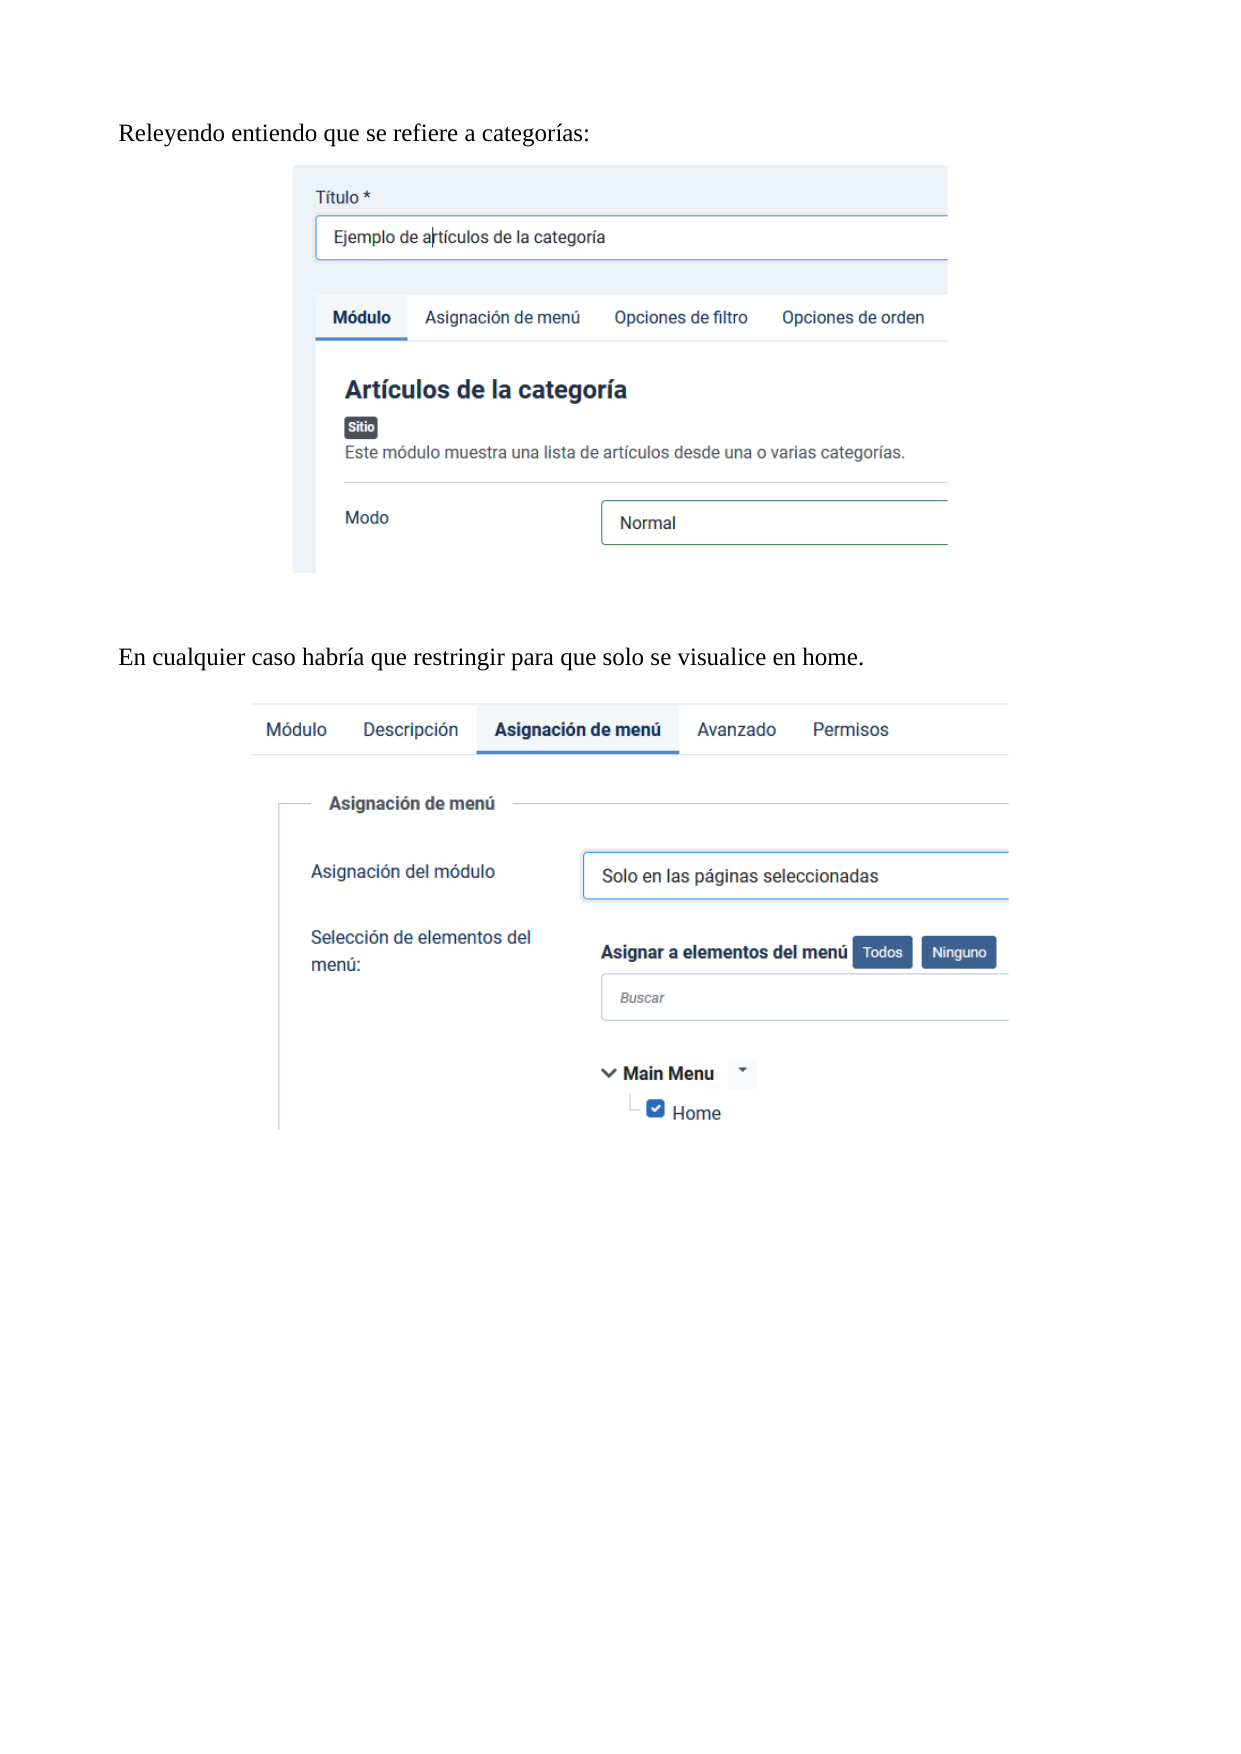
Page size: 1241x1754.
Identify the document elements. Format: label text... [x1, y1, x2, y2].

picture [292, 165, 948, 573]
subtitle En cualquier caso habría que restringir para que solo se visualice en home. [118, 642, 1122, 671]
subtitle Releyendo entiendo que se refiere a categorías: [118, 118, 1122, 147]
picture [250, 703, 1009, 1130]
